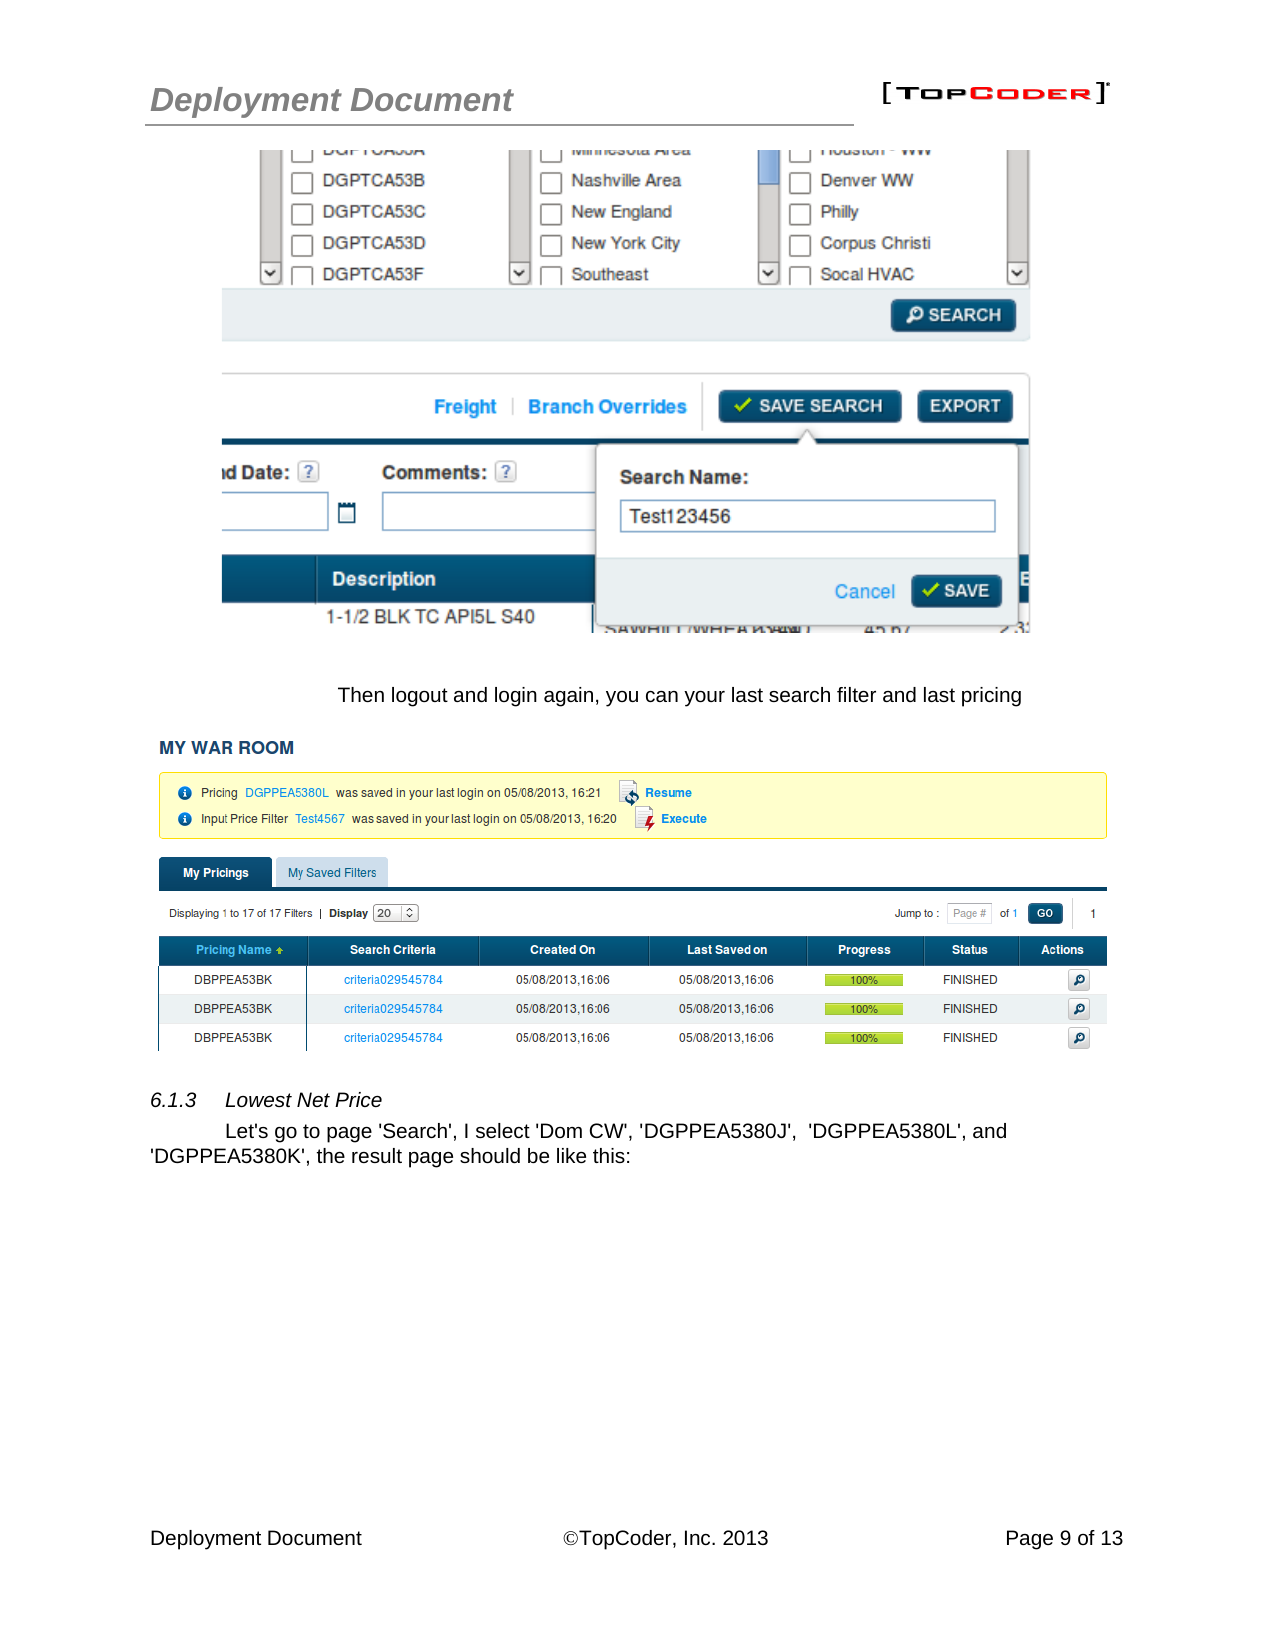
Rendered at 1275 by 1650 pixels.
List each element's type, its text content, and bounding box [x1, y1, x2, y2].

picture [150, 731, 1125, 1051]
picture [221, 150, 1054, 633]
picture [1054, 946, 1065, 953]
picture [863, 948, 890, 956]
picture [384, 946, 390, 953]
picture [758, 948, 767, 953]
list Then logout and login again, you can your last search filter and last pricing [300, 682, 1125, 731]
picture [356, 948, 378, 953]
picture [332, 572, 436, 590]
text Let's go to page 'Search', I select 'Dom CW', 'DGPPEA5380J', 'DGPPEA5380L', and 'DGPPEA5380K', the result page should be like this: [150, 1118, 1125, 1193]
picture [408, 946, 424, 953]
picture [427, 946, 435, 953]
picture [220, 946, 230, 956]
picture [958, 946, 976, 953]
picture [197, 946, 207, 953]
picture [239, 946, 271, 953]
picture [160, 965, 305, 1051]
picture [536, 946, 571, 953]
picture [979, 948, 987, 953]
picture [585, 946, 595, 953]
picture [1042, 946, 1051, 953]
picture [1068, 948, 1083, 953]
picture [883, 82, 1110, 104]
picture [694, 946, 711, 953]
picture [721, 948, 746, 953]
picture [839, 946, 849, 953]
subtitle Lowest Net Price [150, 1087, 1125, 1112]
